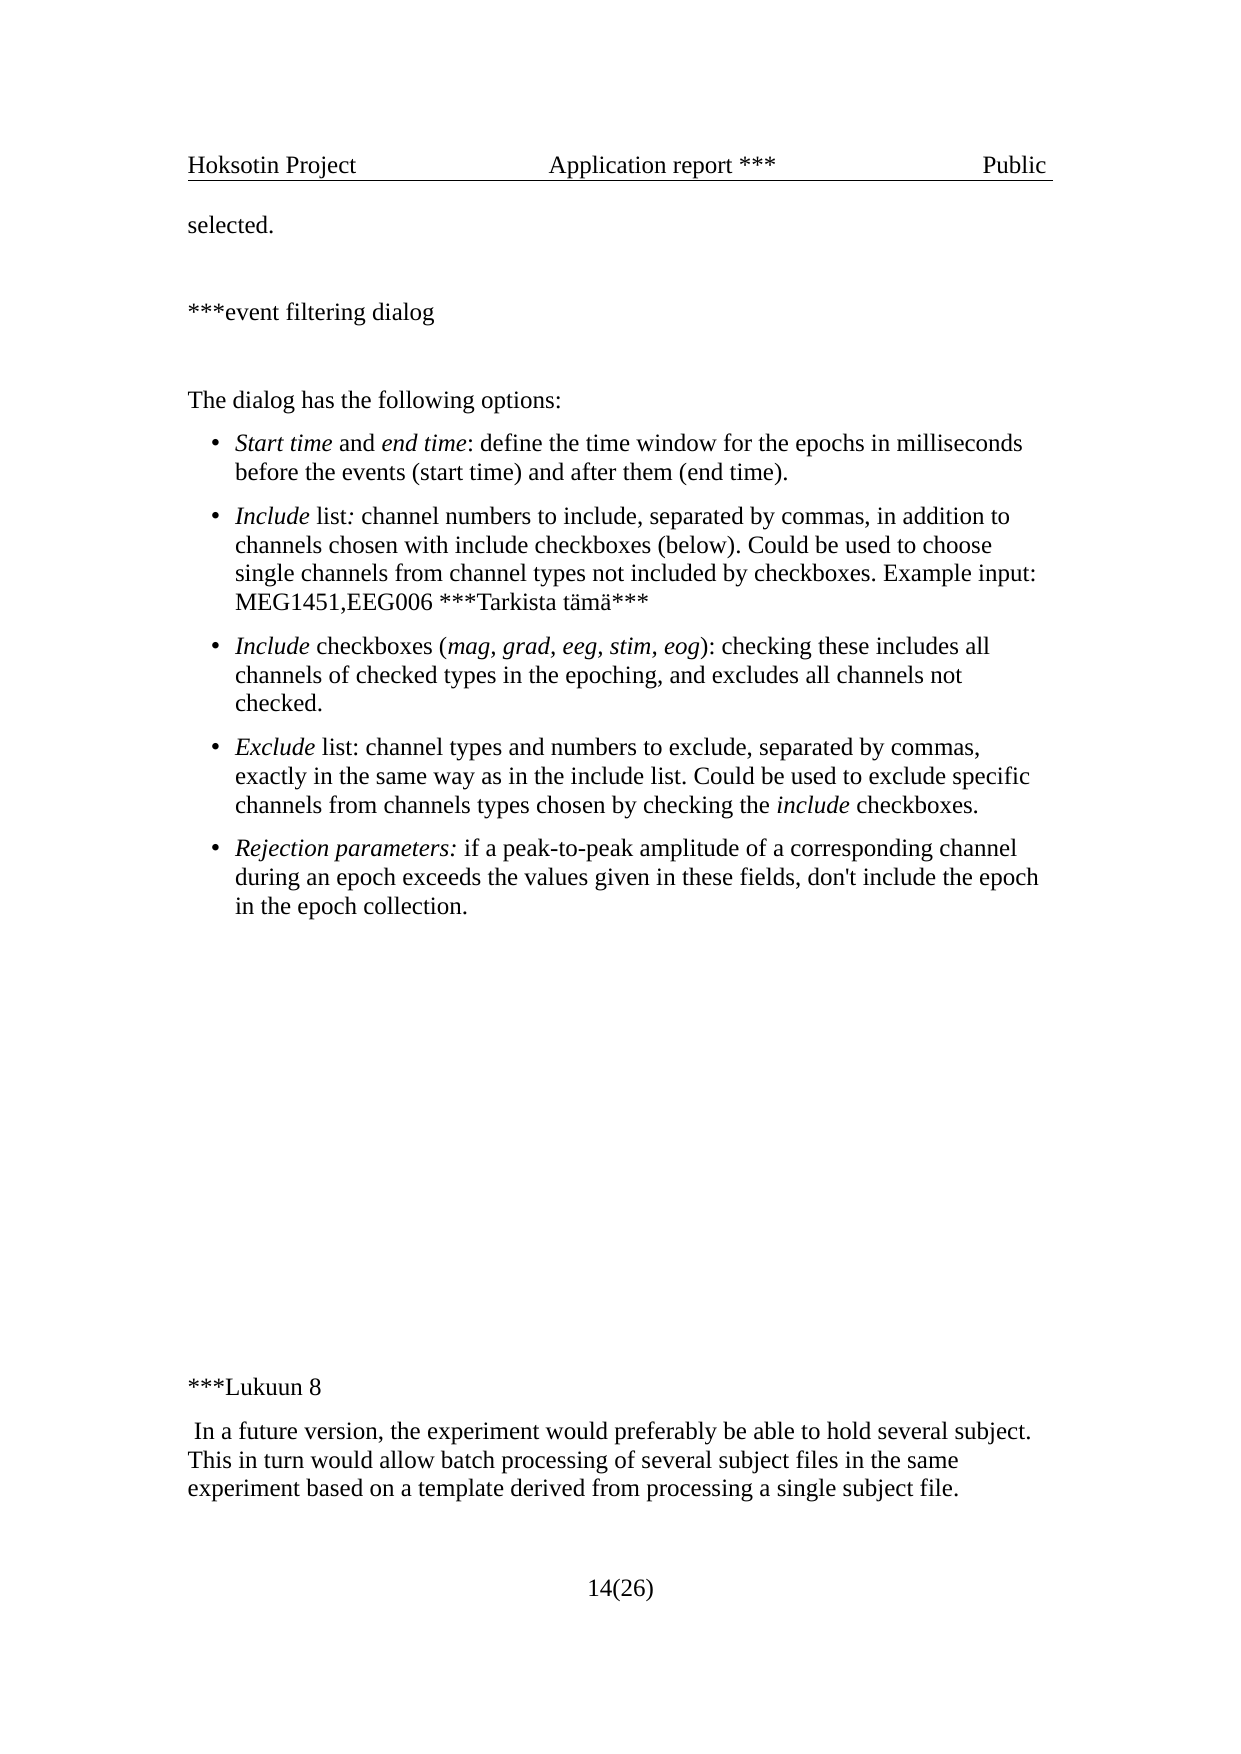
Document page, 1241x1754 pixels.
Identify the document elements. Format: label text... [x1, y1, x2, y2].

list Include checkboxes (mag, grad, eeg, stim, eog): checking these includes all channels of checked types in the epoching, and excludes all channels not checked. [211, 631, 1053, 717]
list Start time and end time: define the time window for the epochs in milliseconds before the events (start time) and after them (end time). [211, 428, 1053, 486]
text selected. [187, 210, 1053, 238]
text In a future version, the experiment would preferably be able to hold several subject. This in turn would allow batch processing of several subject files in the same experiment based on a template derived from processing a single subject file. [187, 1416, 1053, 1502]
list Rejection parameters: if a peak-to-peak amplitude of a corresponding channel during an epoch exceeds the values given in these fields, don't include the epoch in the epoch collection. [211, 833, 1053, 920]
list Include list: channel numbers to include, separated by commas, in addition to channels chosen with include checkboxes (below). Could be used to choose single channels from channel types not included by checkboxes. Example input: MEG1451,EEG006 ***Tarkista tämä*** [211, 501, 1053, 616]
text ***Lukuun 8 [187, 1372, 1053, 1401]
text The dialog has the following options: [187, 385, 1053, 413]
text ***event filtering dialog [187, 297, 1053, 326]
list Exclude list: channel types and numbers to exclude, separated by commas, exactly in the same way as in the include list. Could be used to exclude specific channels from channels types chosen by checking the include checkboxes. [211, 732, 1053, 818]
